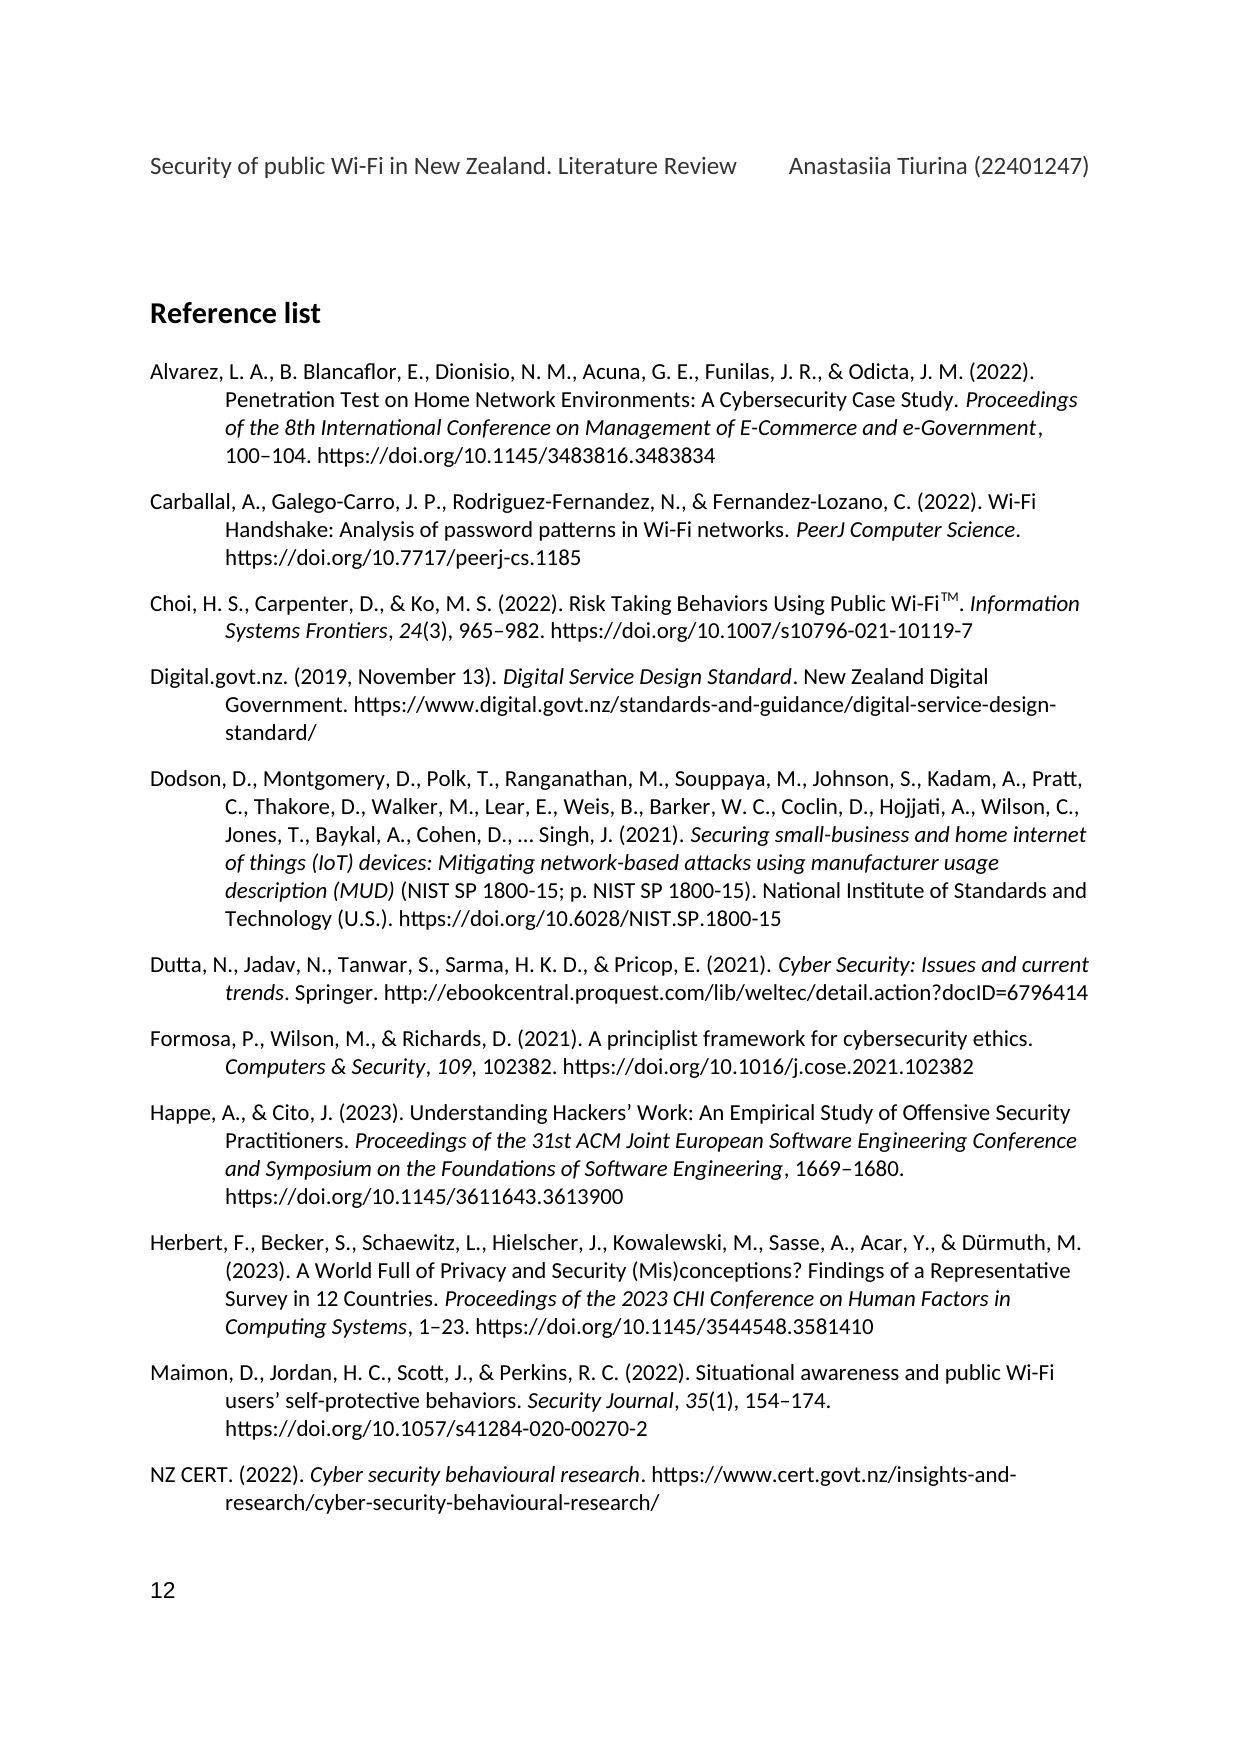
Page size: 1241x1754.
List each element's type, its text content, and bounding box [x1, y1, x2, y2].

text Maimon, D., Jordan, H. C., Scott, J., & Perkins, R. C. (2022). Situational awareness and public Wi-Fi users’ self-protective behaviors. Security Journal, 35(1), 154–174. https://doi.org/10.1057/s41284-020-00270-2 [150, 1358, 1091, 1442]
text Digital.govt.nz. (2019, November 13). Digital Service Design Standard. New Zealand Digital Government. https://www.digital.govt.nz/standards-and-guidance/digital-service-design-standard/ [150, 662, 1091, 747]
text Choi, H. S., Carpenter, D., & Ko, M. S. (2022). Risk Taking Behaviors Using Public Wi-FiTM. Information Systems Frontiers, 24(3), 965–982. https://doi.org/10.1007/s10796-021-10119-7 [150, 589, 1091, 645]
text Alvarez, L. A., B. Blancaflor, E., Dionisio, N. M., Acuna, G. E., Funilas, J. R., & Odicta, J. M. (2022). Penetration Test on Home Network Environments: A Cybersecurity Case Study. Proceedings of the 8th International Conference on Management of E-Commerce and e-Government, 100–104. https://doi.org/10.1145/3483816.3483834 [150, 357, 1091, 469]
text Formosa, P., Wilson, M., & Richards, D. (2021). A principlist framework for cybersecurity ethics. Computers & Security, 109, 102382. https://doi.org/10.1016/j.cose.2021.102382 [150, 1024, 1091, 1080]
subtitle Reference list [150, 294, 1091, 331]
text Herbert, F., Becker, S., Schaewitz, L., Hielscher, J., Kowalewski, M., Sasse, A., Acar, Y., & Dürmuth, M. (2023). A World Full of Privacy and Security (Mis)conceptions? Findings of a Representative Survey in 12 Countries. Proceedings of the 2023 CHI Conference on Human Factors in Computing Systems, 1–23. https://doi.org/10.1145/3544548.3581410 [150, 1228, 1091, 1340]
text Carballal, A., Galego-Carro, J. P., Rodriguez-Fernandez, N., & Fernandez-Lozano, C. (2022). Wi-Fi Handshake: Analysis of password patterns in Wi-Fi networks. PeerJ Computer Science. https://doi.org/10.7717/peerj-cs.1185 [150, 487, 1091, 571]
text Dutta, N., Jadav, N., Tanwar, S., Sarma, H. K. D., & Pricop, E. (2021). Cyber Security: Issues and current trends. Springer. http://ebookcentral.proquest.com/lib/weltec/detail.action?docID=6796414 [150, 950, 1091, 1006]
text Dodson, D., Montgomery, D., Polk, T., Ranganathan, M., Souppaya, M., Johnson, S., Kadam, A., Pratt, C., Thakore, D., Walker, M., Lear, E., Weis, B., Barker, W. C., Coclin, D., Hojjati, A., Wilson, C., Jones, T., Baykal, A., Cohen, D., … Singh, J. (2021). Securing small-business and home internet of things (IoT) devices: Mitigating network-based attacks using manufacturer usage description (MUD) (NIST SP 1800-15; p. NIST SP 1800-15). National Institute of Standards and Technology (U.S.). https://doi.org/10.6028/NIST.SP.1800-15 [150, 764, 1091, 932]
text NZ CERT. (2022). Cyber security behavioural research. https://www.cert.govt.nz/insights-and-research/cyber-security-behavioural-research/ [150, 1460, 1091, 1516]
text Happe, A., & Cito, J. (2023). Understanding Hackers’ Work: An Empirical Study of Offensive Security Practitioners. Proceedings of the 31st ACM Joint European Software Engineering Conference and Symposium on the Foundations of Software Engineering, 1669–1680. https://doi.org/10.1145/3611643.3613900 [150, 1098, 1091, 1210]
